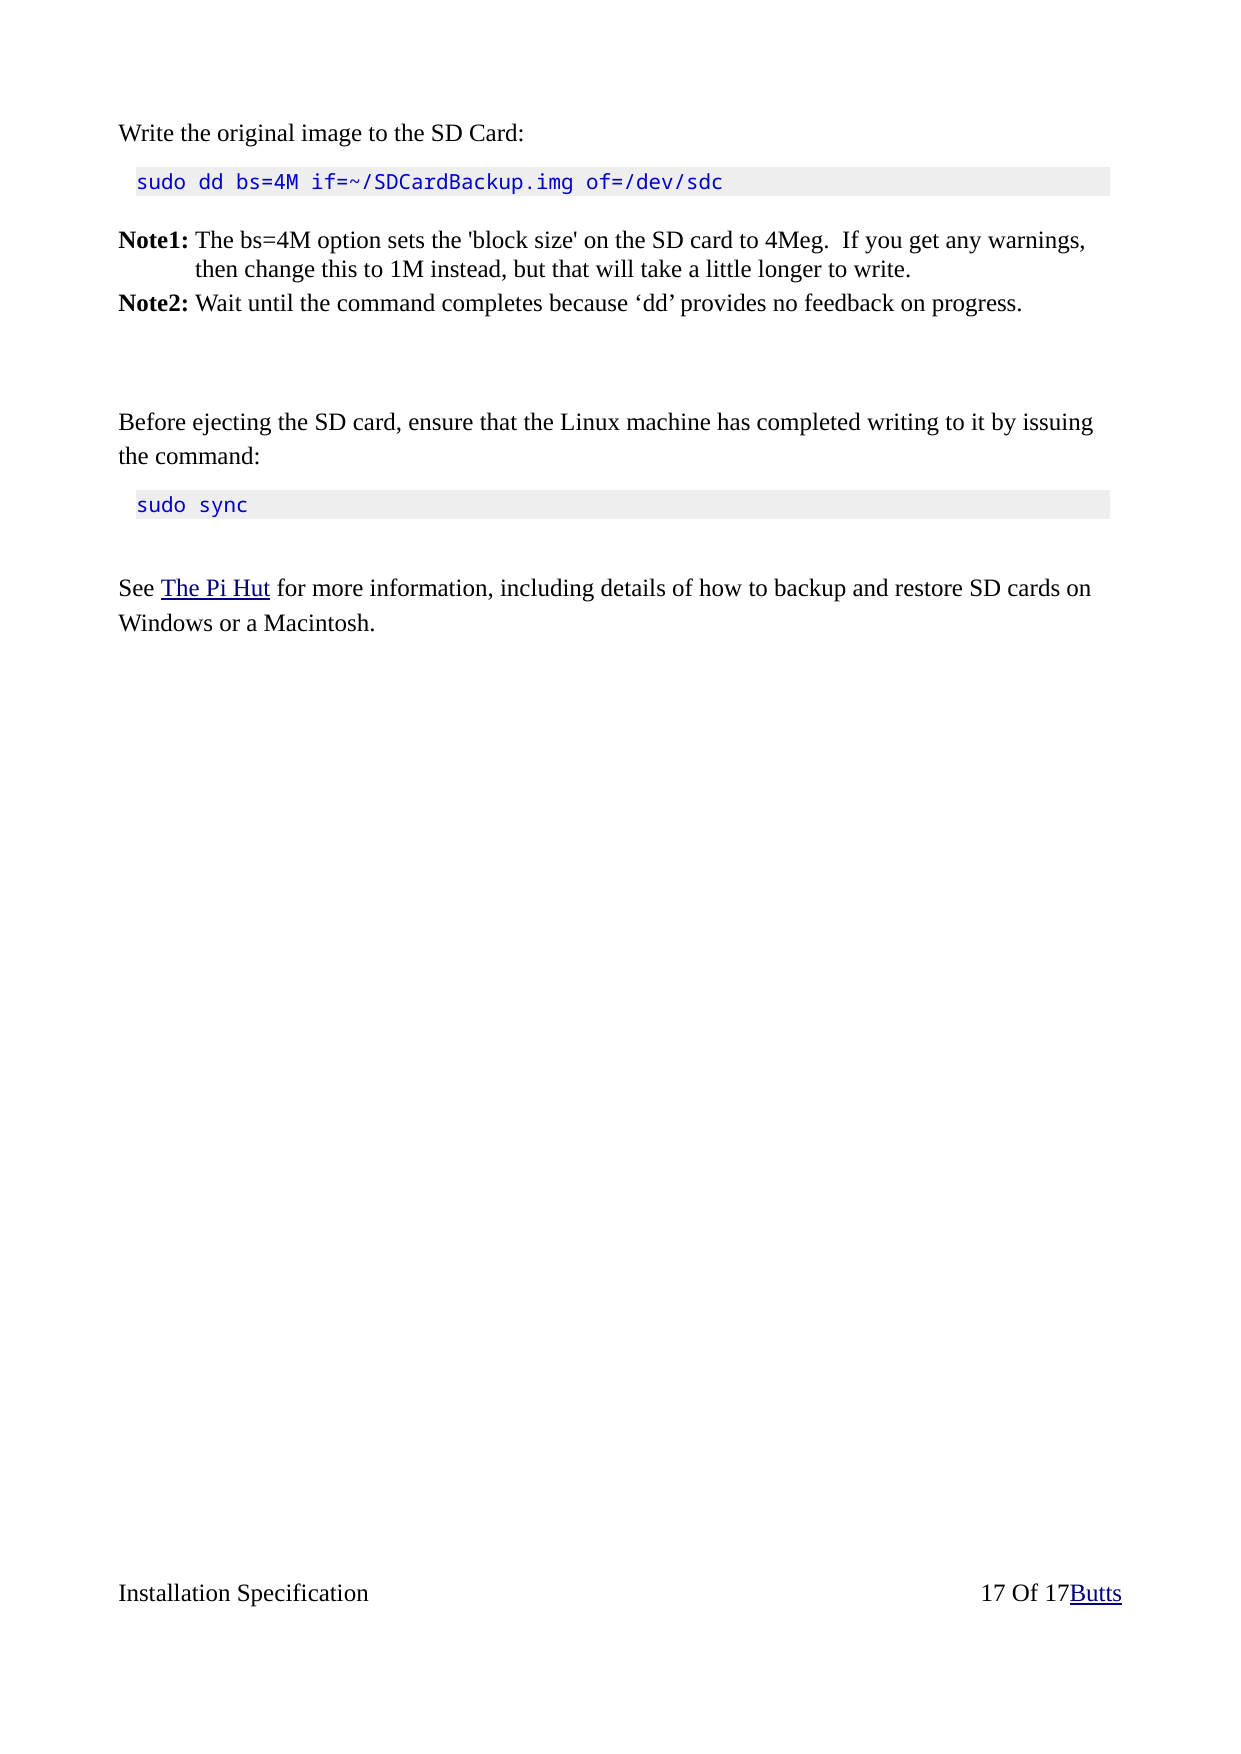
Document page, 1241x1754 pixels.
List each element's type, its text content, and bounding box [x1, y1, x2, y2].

text Note2: Wait until the command completes because ‘dd’ provides no feedback on progress. [118, 288, 1122, 317]
text Note1: The bs=4M option sets the 'block size' on the SD card to 4Meg. If you get any warnings, then change this to 1M instead, but that will take a little longer to write. [118, 225, 1122, 282]
text sudo dd bs=4M if=~/SDCardBackup.img of=/dev/sdc [136, 167, 1110, 196]
text Before ejecting the SD card, ensure that the Linux machine has completed writing to it by issuing the command: [118, 407, 1122, 470]
text See The Pi Hut for more information, including details of how to backup and restore SD cards on Windows or a Macintosh. [118, 573, 1122, 637]
text sudo sync [136, 490, 1110, 519]
text Write the original image to the SD Card: [118, 118, 1122, 147]
